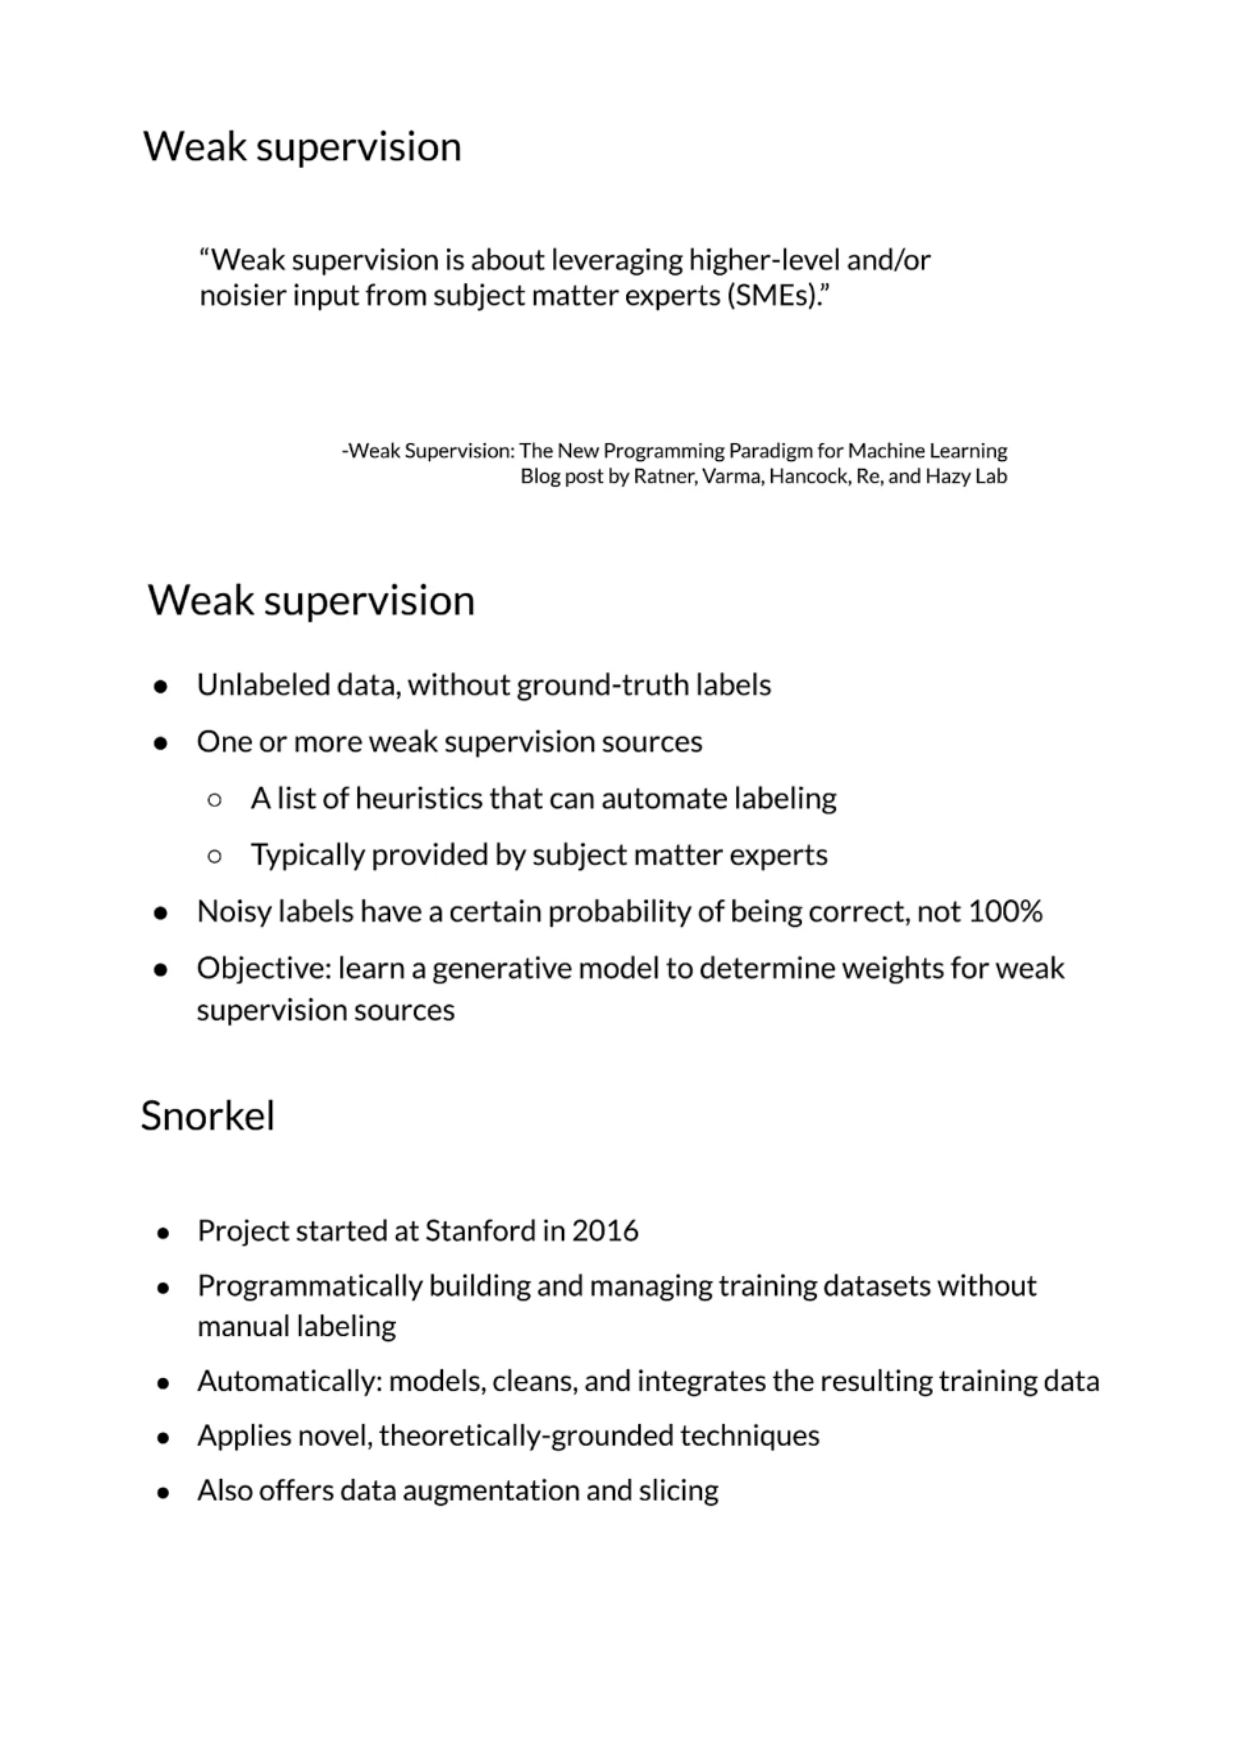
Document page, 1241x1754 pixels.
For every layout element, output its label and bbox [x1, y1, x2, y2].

picture [118, 118, 1123, 501]
picture [118, 571, 1123, 1043]
picture [118, 1085, 1123, 1516]
